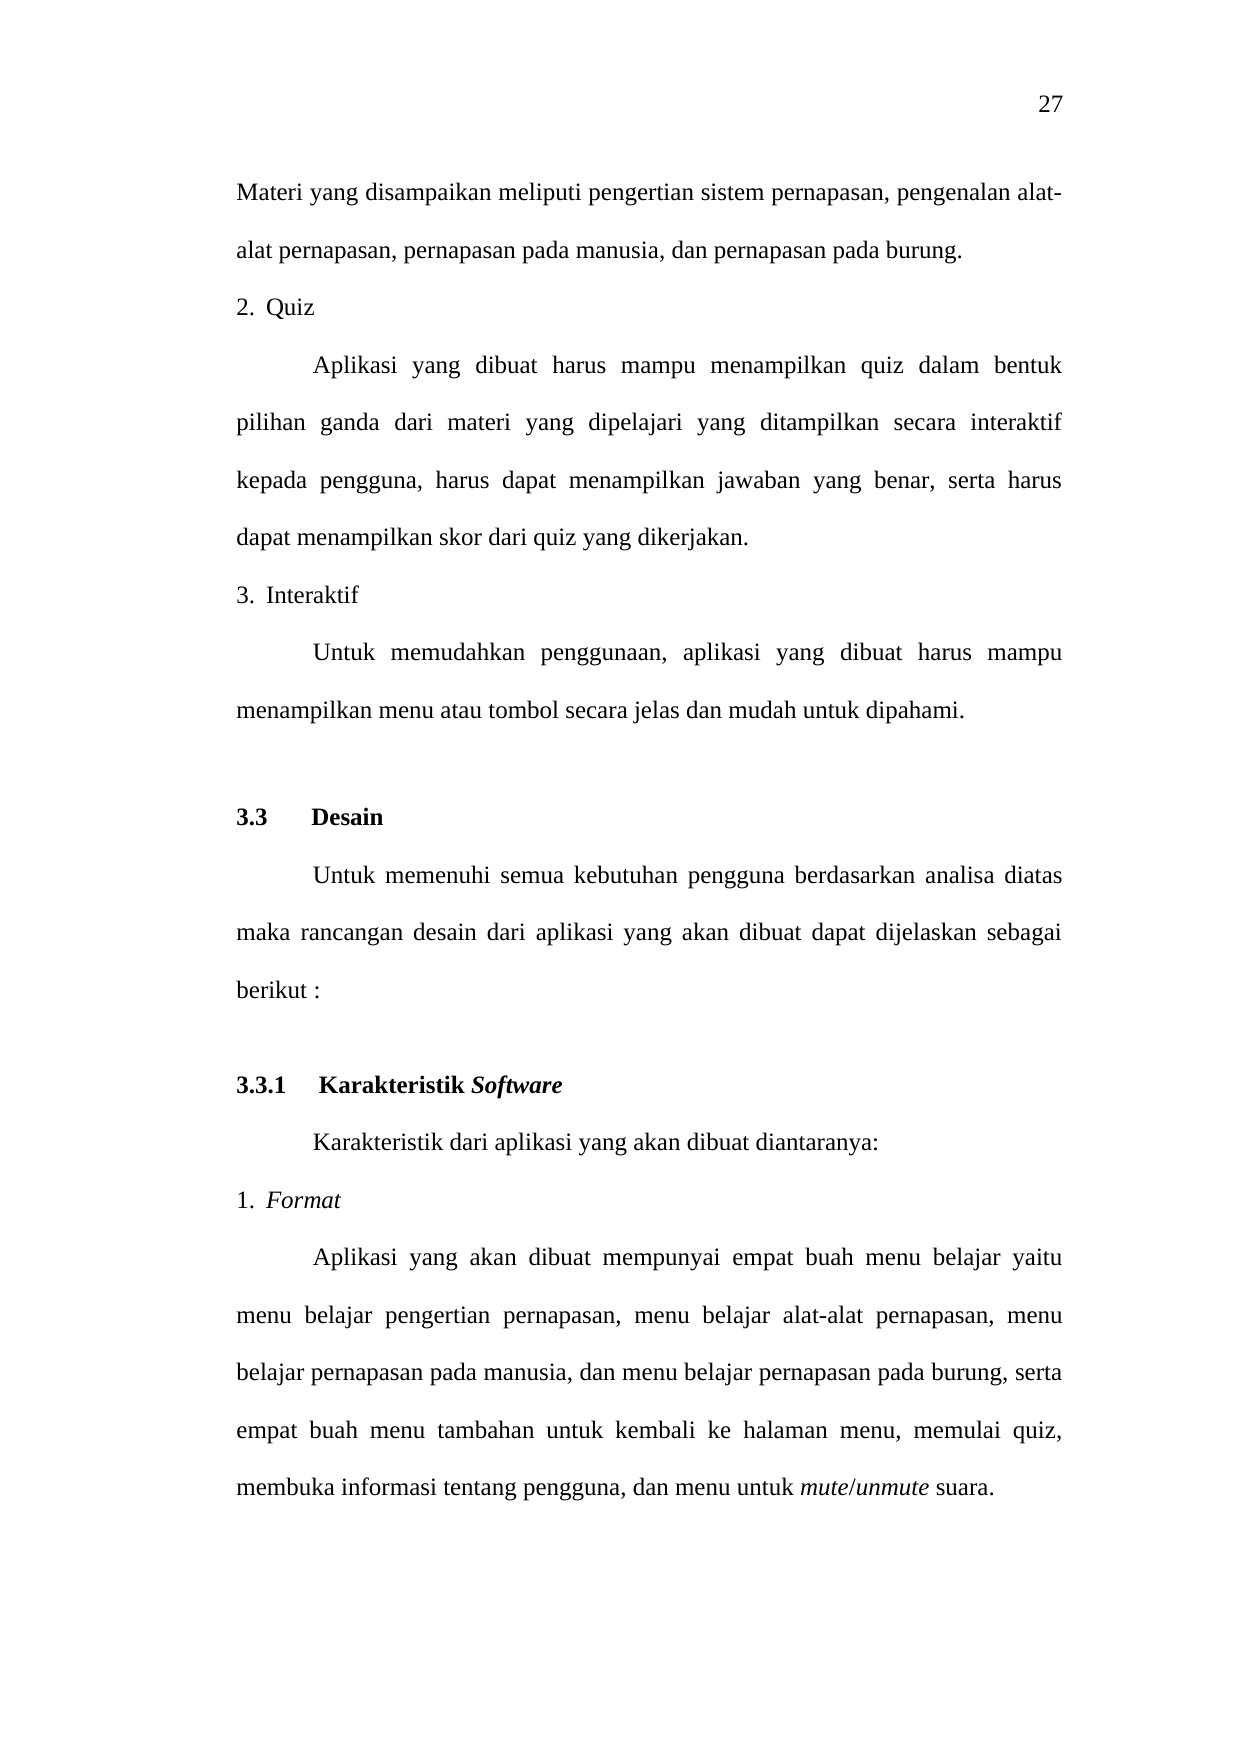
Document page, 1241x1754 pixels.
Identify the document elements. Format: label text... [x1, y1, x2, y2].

subtitle Desain [236, 802, 1063, 831]
text Untuk memudahkan penggunaan, aplikasi yang dibuat harus mampu menampilkan menu atau tombol secara jelas dan mudah untuk dipahami. [236, 637, 1063, 723]
text Karakteristik dari aplikasi yang akan dibuat diantaranya: [236, 1127, 1063, 1156]
list Format [236, 1185, 1063, 1213]
subtitle Karakteristik Software [236, 1070, 1063, 1098]
text Aplikasi yang dibuat harus mampu menampilkan quiz dalam bentuk pilihan ganda dari materi yang dipelajari yang ditampilkan secara interaktif kepada pengguna, harus dapat menampilkan jawaban yang benar, serta harus dapat menampilkan skor dari quiz yang dikerjakan. [236, 350, 1063, 551]
list Quiz [236, 292, 1063, 321]
text Untuk memenuhi semua kebutuhan pengguna berdasarkan analisa diatas maka rancangan desain dari aplikasi yang akan dibuat dapat dijelaskan sebagai berikut : [236, 860, 1063, 1003]
text Materi yang disampaikan meliputi pengertian sistem pernapasan, pengenalan alat-alat pernapasan, pernapasan pada manusia, dan pernapasan pada burung. [236, 177, 1063, 263]
list Interaktif [236, 580, 1063, 608]
text Aplikasi yang akan dibuat mempunyai empat buah menu belajar yaitu menu belajar pengertian pernapasan, menu belajar alat-alat pernapasan, menu belajar pernapasan pada manusia, dan menu belajar pernapasan pada burung, serta empat buah menu tambahan untuk kembali ke halaman menu, memulai quiz, membuka informasi tentang pengguna, dan menu untuk mute/unmute suara. [236, 1242, 1063, 1501]
